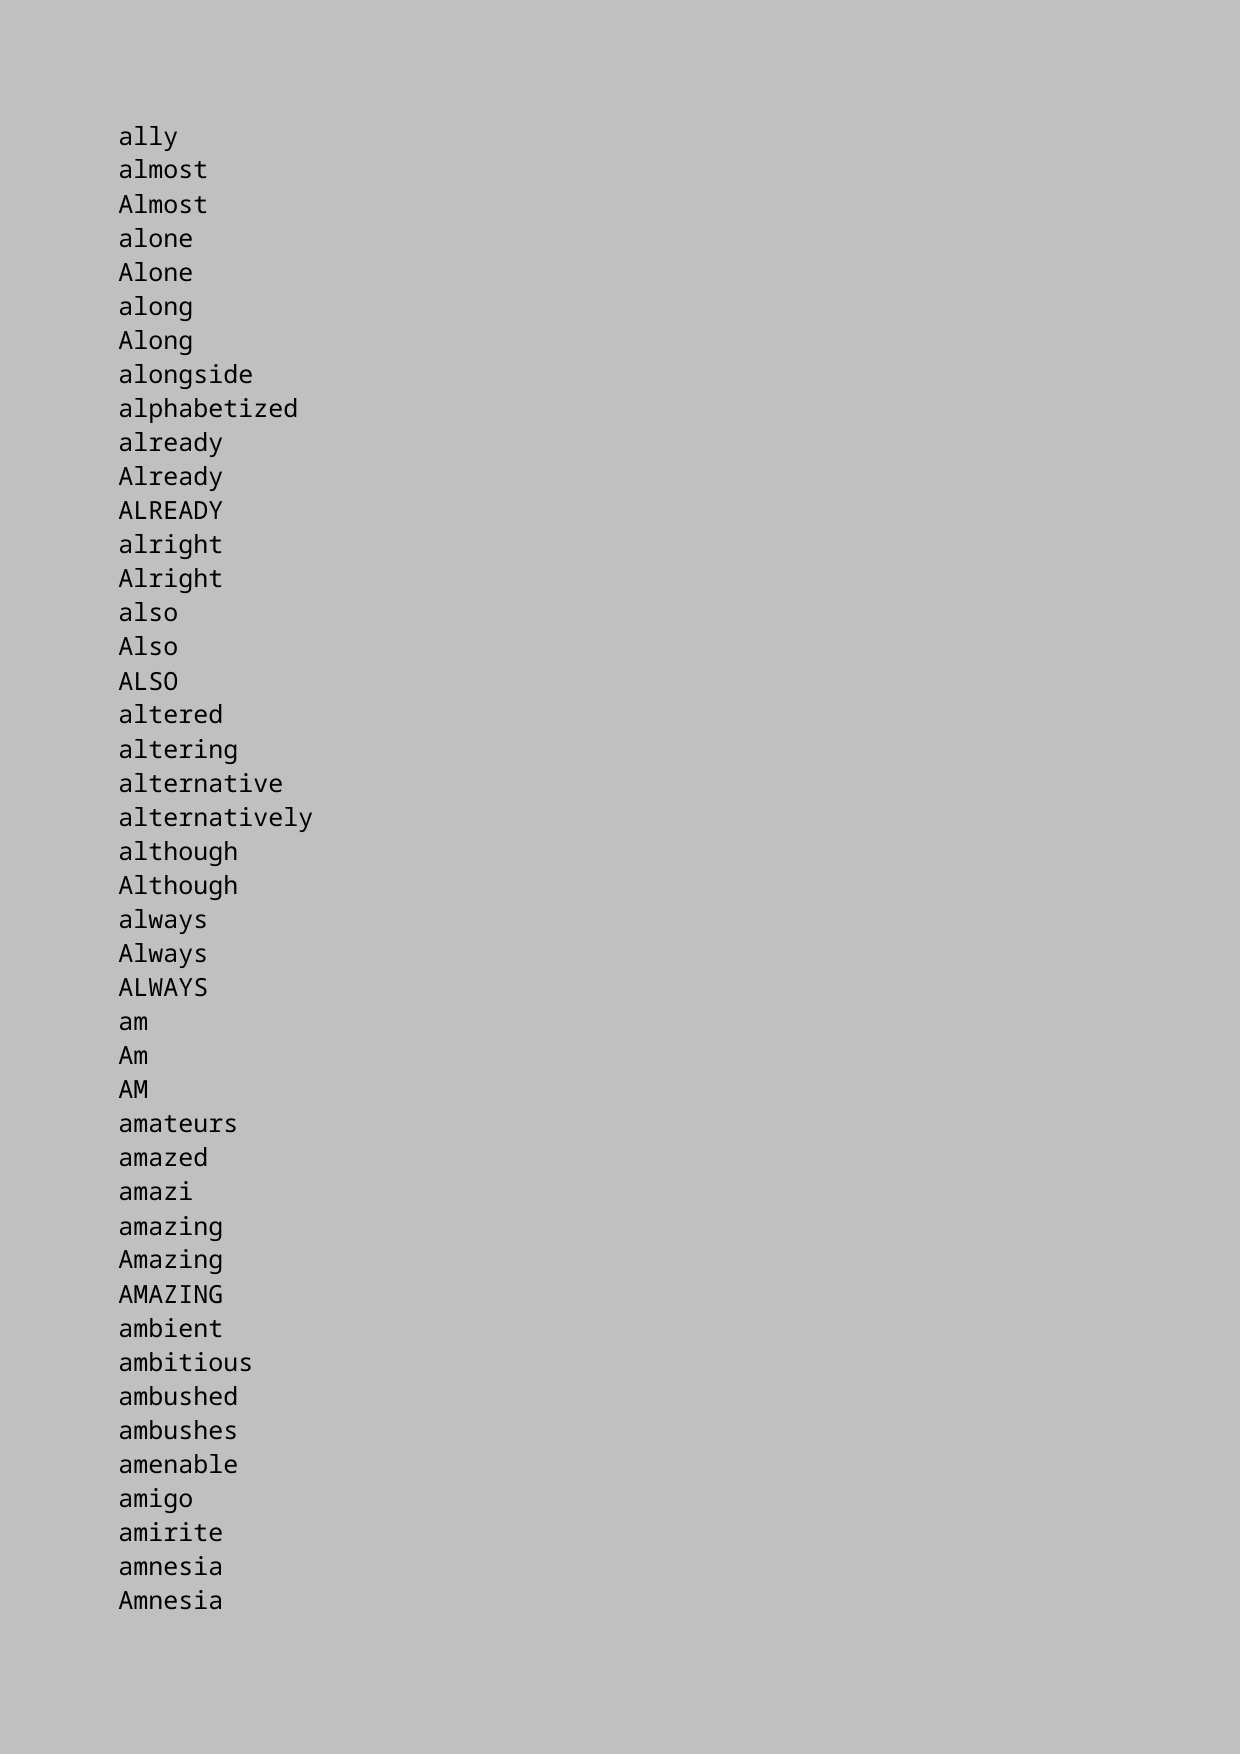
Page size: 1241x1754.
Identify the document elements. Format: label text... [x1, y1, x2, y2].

text altered [118, 697, 1122, 731]
text ambitious [118, 1344, 1122, 1378]
text alright [118, 527, 1122, 561]
text although [118, 833, 1122, 867]
text Am [118, 1038, 1122, 1072]
text ambushed [118, 1378, 1122, 1412]
text altering [118, 731, 1122, 765]
text Amazing [118, 1242, 1122, 1276]
text along [118, 288, 1122, 322]
text am [118, 1004, 1122, 1038]
text ALSO [118, 663, 1122, 697]
text Alright [118, 561, 1122, 595]
text Always [118, 936, 1122, 970]
text AM [118, 1072, 1122, 1106]
text Amnesia [118, 1583, 1122, 1617]
text Along [118, 322, 1122, 357]
text AMAZING [118, 1276, 1122, 1310]
text amateurs [118, 1106, 1122, 1140]
text amenable [118, 1447, 1122, 1481]
text amnesia [118, 1549, 1122, 1583]
text Almost [118, 186, 1122, 220]
text always [118, 902, 1122, 936]
text ALREADY [118, 493, 1122, 527]
text ALWAYS [118, 970, 1122, 1004]
text ally [118, 118, 1122, 152]
text alongside [118, 357, 1122, 391]
text Already [118, 459, 1122, 493]
text already [118, 425, 1122, 459]
text amazi [118, 1174, 1122, 1208]
text alone [118, 220, 1122, 254]
text amirite [118, 1515, 1122, 1549]
text also [118, 595, 1122, 629]
text amazing [118, 1208, 1122, 1242]
text Also [118, 629, 1122, 663]
text Alone [118, 254, 1122, 288]
text ambient [118, 1310, 1122, 1344]
text alternative [118, 765, 1122, 799]
text amazed [118, 1140, 1122, 1174]
text ambushes [118, 1412, 1122, 1447]
text Although [118, 867, 1122, 902]
text alphabetized [118, 391, 1122, 425]
text almost [118, 152, 1122, 186]
text amigo [118, 1481, 1122, 1515]
text alternatively [118, 799, 1122, 833]
